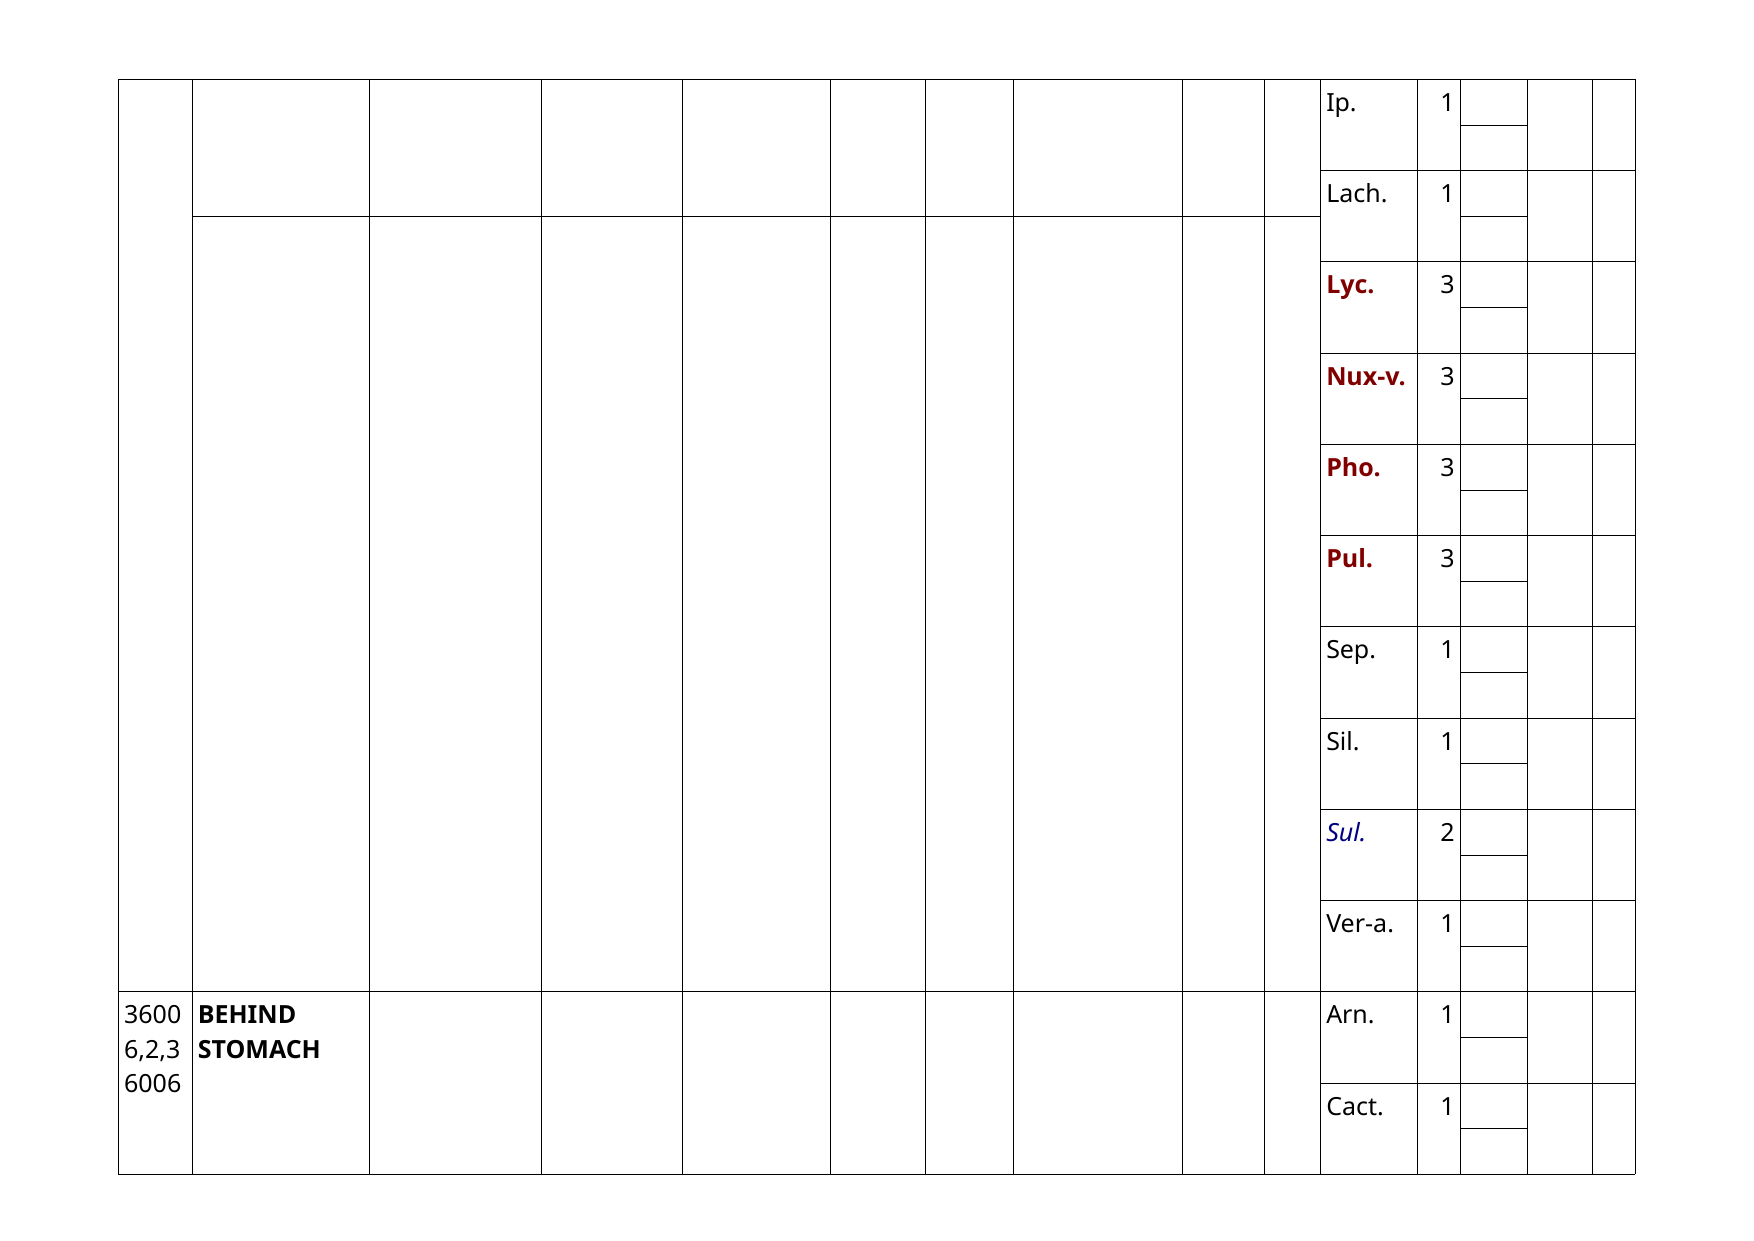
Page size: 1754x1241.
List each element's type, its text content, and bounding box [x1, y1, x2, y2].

table_cell [370, 80, 541, 216]
table_cell [1461, 856, 1527, 900]
table_cell Pho. [1321, 445, 1417, 535]
table_cell [1593, 536, 1635, 626]
table_cell [1593, 262, 1635, 353]
table_cell Pul. [1321, 536, 1417, 626]
table_cell [542, 992, 682, 1174]
table_cell [1461, 1038, 1527, 1083]
table_cell [683, 992, 830, 1174]
table_cell [542, 80, 682, 216]
table_cell [1265, 217, 1320, 991]
table_cell [1461, 719, 1527, 763]
table_cell [1461, 810, 1527, 854]
table_cell [1265, 992, 1320, 1174]
table_cell 1 [1418, 80, 1460, 170]
table_cell [1461, 445, 1527, 489]
table_cell [1528, 627, 1592, 718]
table_cell [1461, 1129, 1527, 1174]
table_cell [1461, 217, 1527, 261]
table_cell [1593, 992, 1635, 1083]
table_cell [1528, 80, 1592, 170]
table_cell [1461, 262, 1527, 307]
table_cell [1461, 536, 1527, 581]
table_cell 36006,2,36006 [119, 992, 192, 1174]
table_cell behind stomach [193, 992, 369, 1174]
table_cell [542, 217, 682, 991]
table_cell [683, 80, 830, 216]
table_cell [1528, 536, 1592, 626]
table_cell 3 [1418, 354, 1460, 444]
table_cell [1461, 308, 1527, 353]
table_cell [1461, 673, 1527, 718]
table_cell 3 [1418, 262, 1460, 353]
table_cell [1593, 80, 1635, 170]
table_cell [1593, 901, 1635, 991]
table_cell [370, 217, 541, 991]
table_cell [1461, 582, 1527, 626]
table_cell [1461, 1084, 1527, 1128]
table_cell [1461, 947, 1527, 991]
table_cell [1593, 445, 1635, 535]
table_cell [1014, 217, 1182, 991]
table_cell [1461, 901, 1527, 946]
table_cell [1461, 80, 1527, 124]
table_cell [1528, 354, 1592, 444]
table_cell 1 [1418, 627, 1460, 718]
table_cell [1528, 719, 1592, 809]
table_cell [1183, 992, 1264, 1174]
table_cell [1183, 217, 1264, 991]
table_cell 1 [1418, 992, 1460, 1083]
table_cell Sil. [1321, 719, 1417, 809]
table_cell 1 [1418, 719, 1460, 809]
table_cell Ver-a. [1321, 901, 1417, 991]
table_cell Cact. [1321, 1084, 1417, 1174]
table_cell [1014, 992, 1182, 1174]
table_cell [119, 80, 192, 991]
table_cell [1183, 80, 1264, 216]
table_cell [831, 217, 925, 991]
table_cell 1 [1418, 1084, 1460, 1174]
table_cell [1593, 627, 1635, 718]
table_cell [1528, 901, 1592, 991]
table_cell [1593, 354, 1635, 444]
table_cell [1461, 491, 1527, 535]
table_cell [193, 217, 369, 991]
table_cell [1528, 992, 1592, 1083]
table_cell 1 [1418, 901, 1460, 991]
table_cell Sul. [1321, 810, 1417, 900]
table_cell [1528, 445, 1592, 535]
table_cell [1528, 171, 1592, 261]
table_cell [1528, 810, 1592, 900]
table_cell [1461, 992, 1527, 1037]
table_cell 1 [1418, 171, 1460, 261]
table_cell 3 [1418, 445, 1460, 535]
table_cell [831, 992, 925, 1174]
table_cell [1461, 126, 1527, 170]
table_cell [926, 217, 1013, 991]
table_cell [683, 217, 830, 991]
table_cell [1528, 1084, 1592, 1174]
table_cell [1593, 1084, 1635, 1174]
table_cell [1461, 171, 1527, 216]
table_cell [1593, 719, 1635, 809]
table_cell [1265, 80, 1320, 216]
table_cell Lyc. [1321, 262, 1417, 353]
table_cell Lach. [1321, 171, 1417, 261]
table_cell [1014, 80, 1182, 216]
table_cell [1461, 354, 1527, 398]
table_cell [1593, 171, 1635, 261]
table_cell [1461, 627, 1527, 672]
table_cell 3 [1418, 536, 1460, 626]
table_cell [1593, 810, 1635, 900]
table_cell [1528, 262, 1592, 353]
table_cell [370, 992, 541, 1174]
table_cell [831, 80, 925, 216]
table_cell [193, 80, 369, 216]
table_cell [1461, 399, 1527, 444]
table_cell 2 [1418, 810, 1460, 900]
table_cell Sep. [1321, 627, 1417, 718]
table_cell Nux-v. [1321, 354, 1417, 444]
table_cell Arn. [1321, 992, 1417, 1083]
table_cell [926, 992, 1013, 1174]
table_cell Ip. [1321, 80, 1417, 170]
table_cell [1461, 764, 1527, 809]
table_cell [926, 80, 1013, 216]
